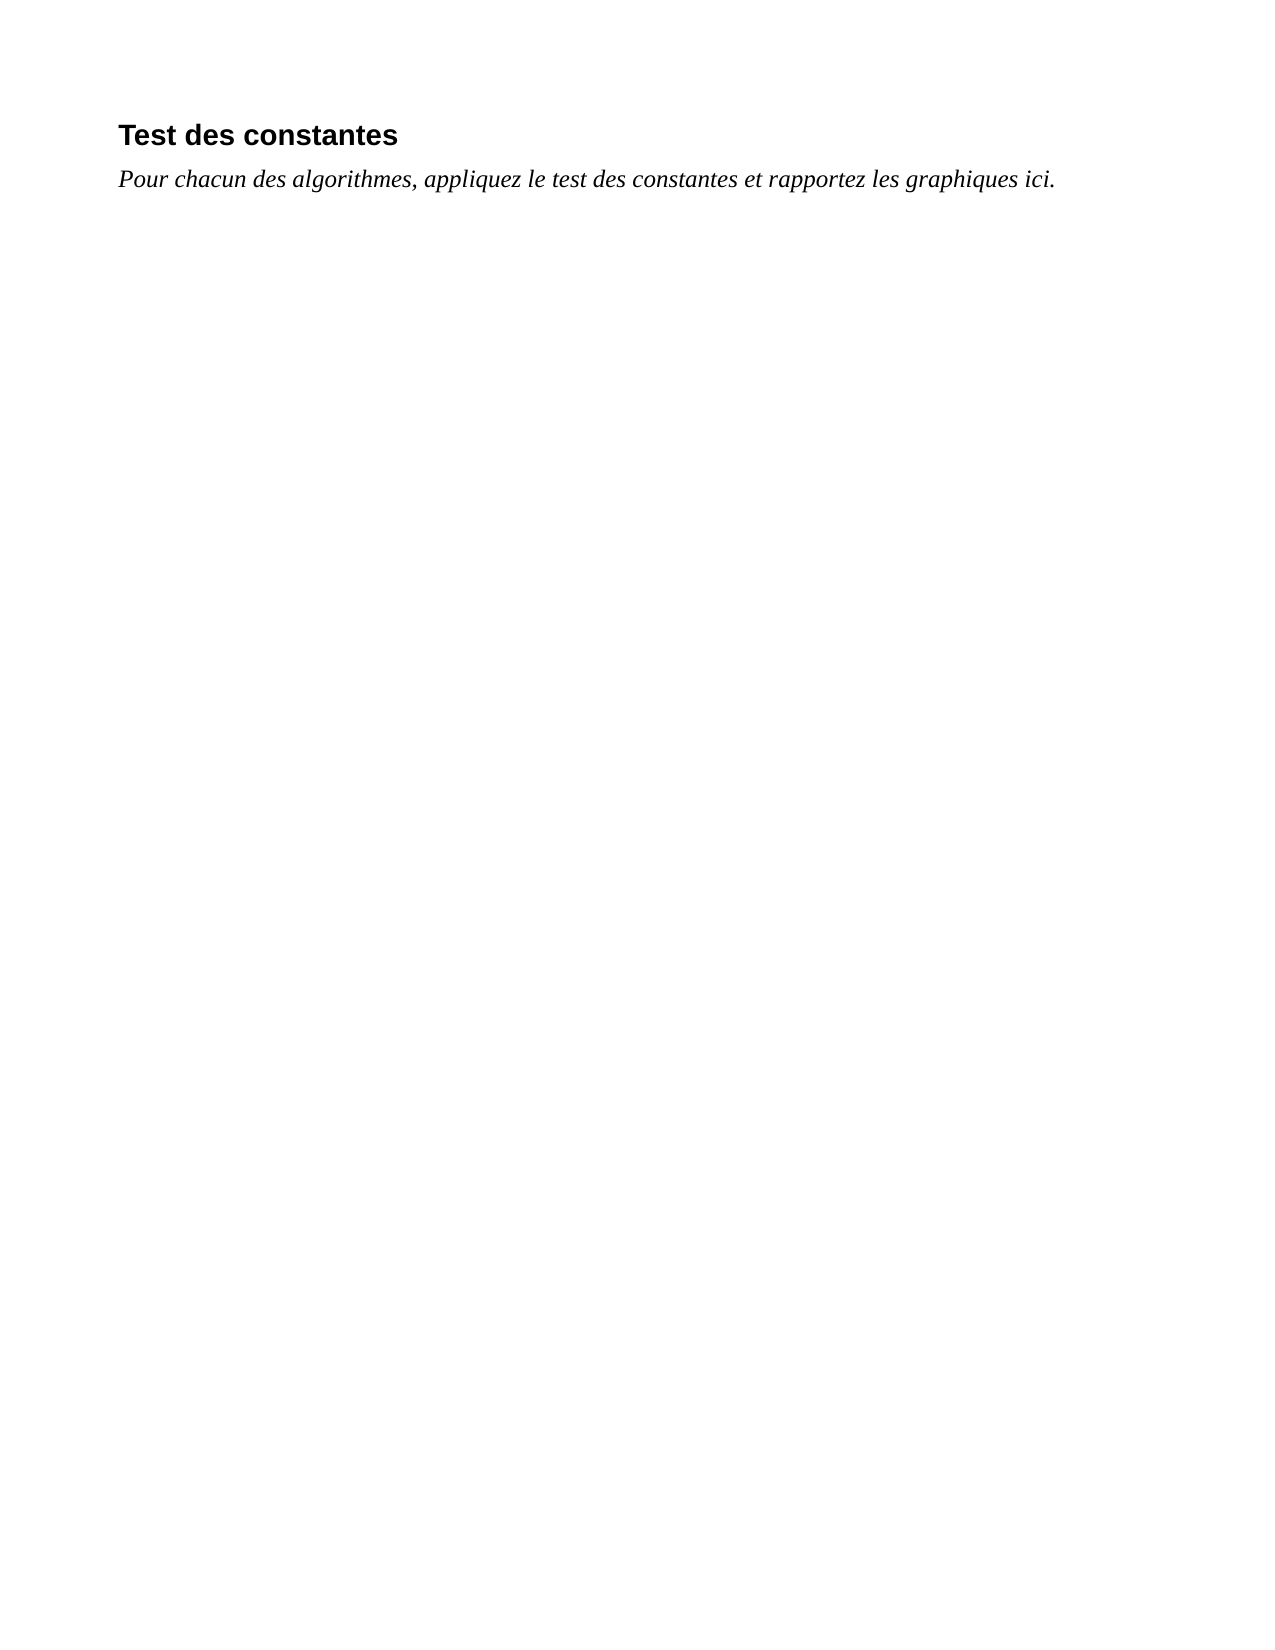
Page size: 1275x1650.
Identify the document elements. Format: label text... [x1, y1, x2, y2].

subtitle Pour chacun des algorithmes, appliquez le test des constantes et rapportez les graphiques ici. [118, 164, 1157, 193]
subtitle Test des constantes [118, 118, 1157, 152]
